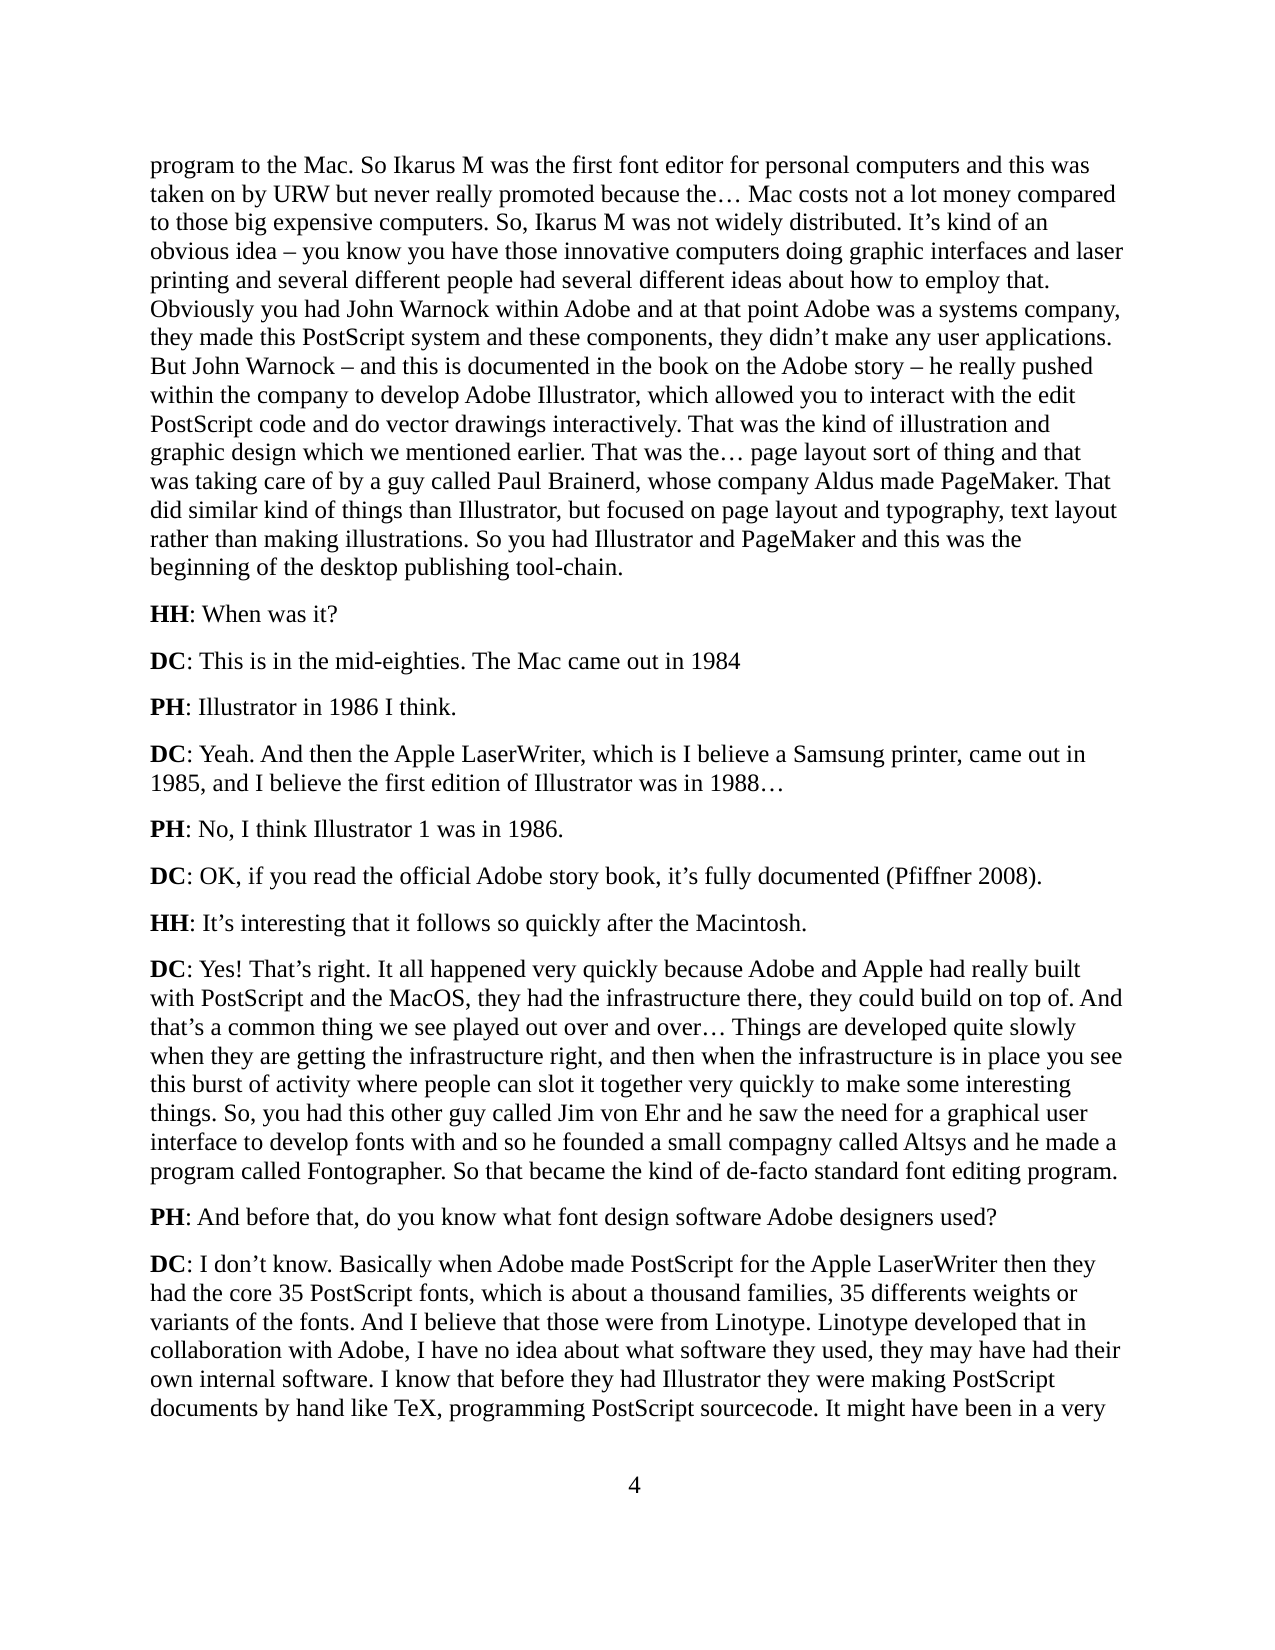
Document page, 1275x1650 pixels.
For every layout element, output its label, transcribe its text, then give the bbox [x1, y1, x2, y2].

text HH: It’s interesting that it follows so quickly after the Macintosh. [150, 908, 1125, 937]
text DC: Yes! That’s right. It all happened very quickly because Adobe and Apple had really built with PostScript and the MacOS, they had the infrastructure there, they could build on top of. And that’s a common thing we see played out over and over… Things are developed quite slowly when they are getting the infrastructure right, and then when the infrastructure is in place you see this burst of activity where people can slot it together very quickly to make some interesting things. So, you had this other guy called Jim von Ehr and he saw the need for a graphical user interface to develop fonts with and so he founded a small compagny called Altsys and he made a program called Fontographer. So that became the kind of de-facto standard font editing program. [150, 954, 1125, 1184]
text DC: I don’t know. Basically when Adobe made PostScript for the Apple LaserWriter then they had the core 35 PostScript fonts, which is about a thousand families, 35 differents weights or variants of the fonts. And I believe that those were from Linotype. Linotype developed that in collaboration with Adobe, I have no idea about what software they used, they may have had their own internal software. I know that before they had Illustrator they were making PostScript documents by hand like TeX, programming PostScript sourcecode. It might have been in a very [150, 1249, 1125, 1422]
text PH: No, I think Illustrator 1 was in 1986. [150, 814, 1125, 843]
text HH: When was it? [150, 599, 1125, 628]
text PH: Illustrator in 1986 I think. [150, 692, 1125, 721]
text program to the Mac. So Ikarus M was the first font editor for personal computers and this was taken on by URW but never really promoted because the… Mac costs not a lot money compared to those big expensive computers. So, Ikarus M was not widely distributed. It’s kind of an obvious idea – you know you have those innovative computers doing graphic interfaces and laser printing and several different people had several different ideas about how to employ that. Obviously you had John Warnock within Adobe and at that point Adobe was a systems company, they made this PostScript system and these components, they didn’t make any user applications. But John Warnock – and this is documented in the book on the Adobe story – he really pushed within the company to develop Adobe Illustrator, which allowed you to interact with the edit PostScript code and do vector drawings interactively. That was the kind of illustration and graphic design which we mentioned earlier. That was the… page layout sort of thing and that was taking care of by a guy called Paul Brainerd, whose company Aldus made PageMaker. That did similar kind of things than Illustrator, but focused on page layout and typography, text layout rather than making illustrations. So you had Illustrator and PageMaker and this was the beginning of the desktop publishing tool-chain. [150, 150, 1125, 581]
text DC: Yeah. And then the Apple LaserWriter, which is I believe a Samsung printer, came out in 1985, and I believe the first edition of Illustrator was in 1988… [150, 739, 1125, 797]
text PH: And before that, do you know what font design software Adobe designers used? [150, 1202, 1125, 1231]
text DC: OK, if you read the official Adobe story book, it’s fully documented (Pfiffner 2008). [150, 861, 1125, 890]
text DC: This is in the mid-eighties. The Mac came out in 1984 [150, 646, 1125, 674]
